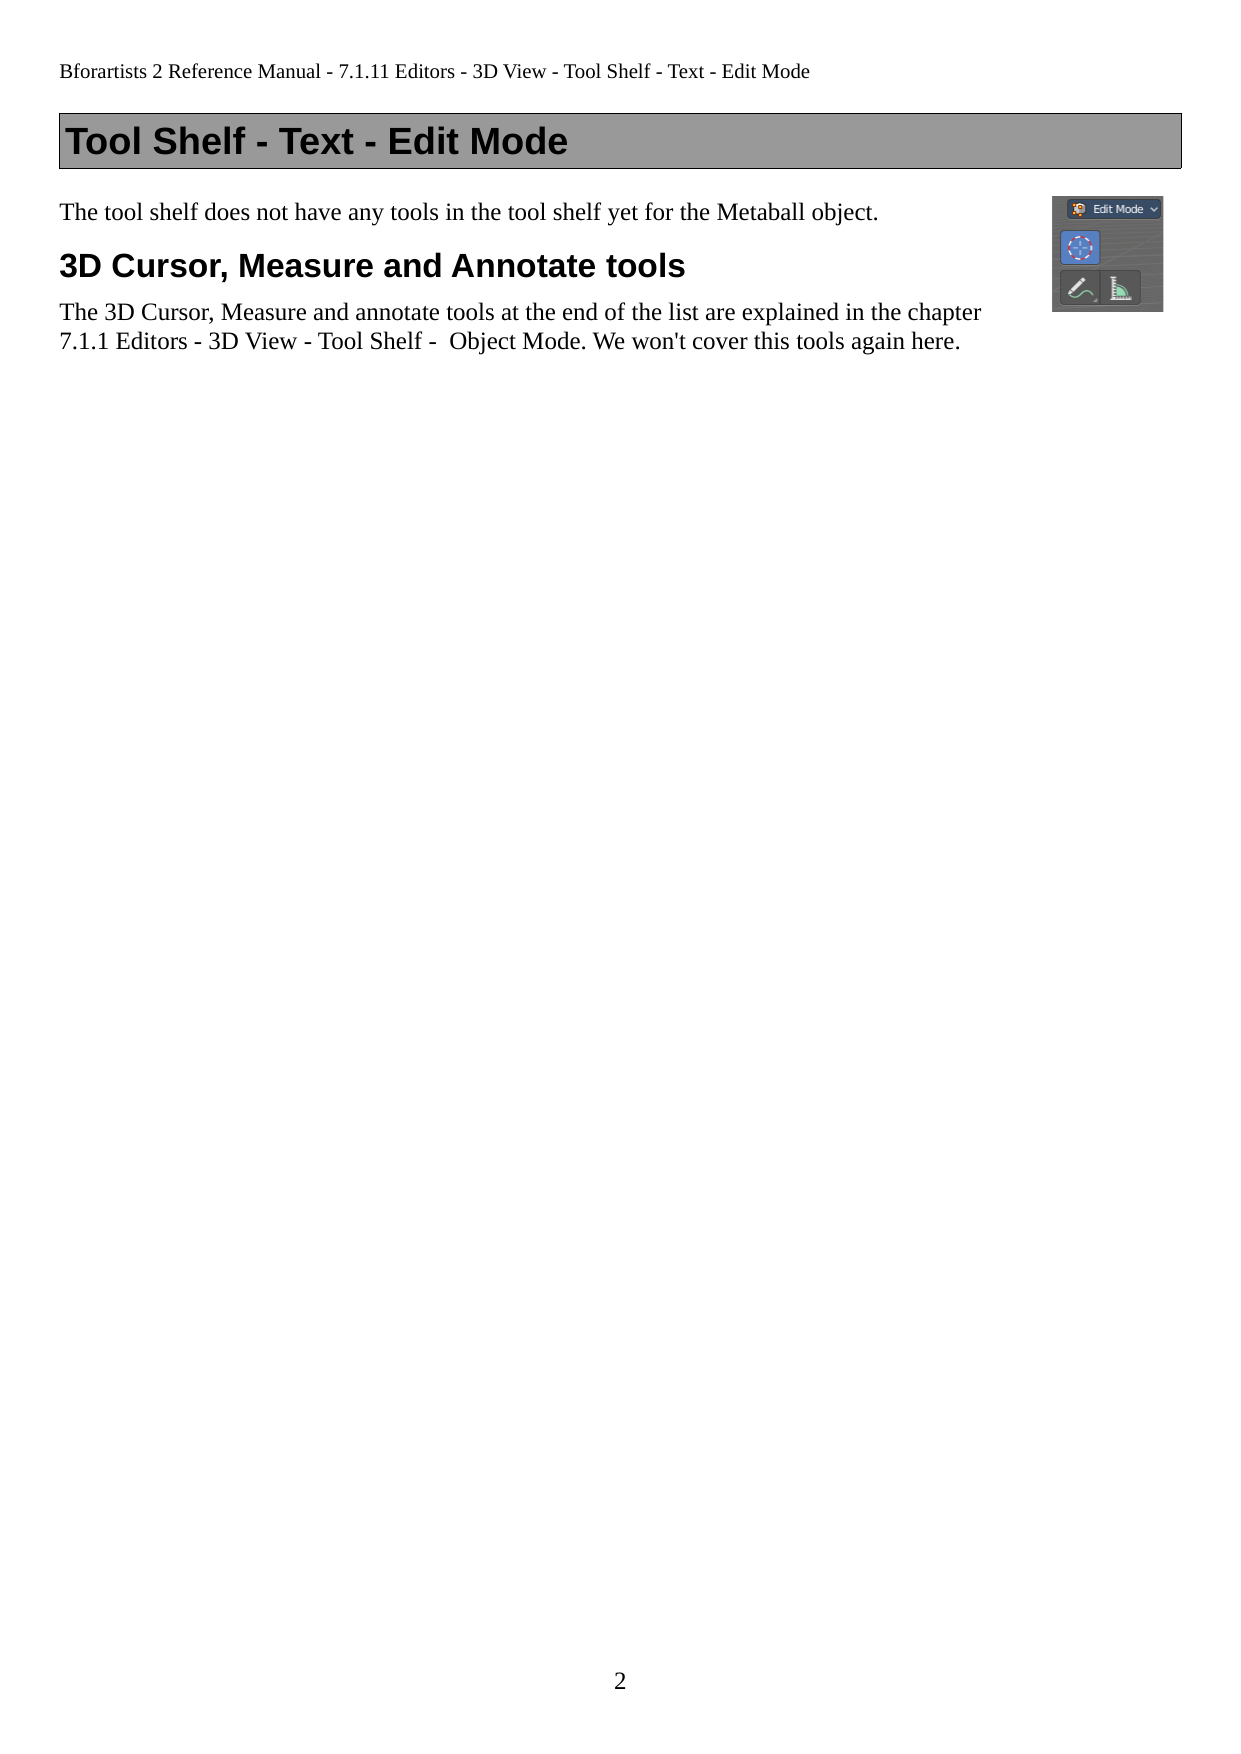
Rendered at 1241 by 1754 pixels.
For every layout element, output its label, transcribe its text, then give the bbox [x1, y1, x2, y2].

subtitle 3D Cursor, Measure and Annotate tools [59, 246, 1052, 285]
text The tool shelf does not have any tools in the tool shelf yet for the Metaball object. [59, 197, 1052, 225]
text The 3D Cursor, Measure and annotate tools at the end of the list are explained in the chapter 7.1.1 Editors - 3D View - Tool Shelf - Object Mode. We won't cover this tools again here. [59, 297, 1181, 355]
picture [1052, 196, 1164, 312]
table_header Tool Shelf - Text - Edit Mode [60, 114, 1181, 168]
